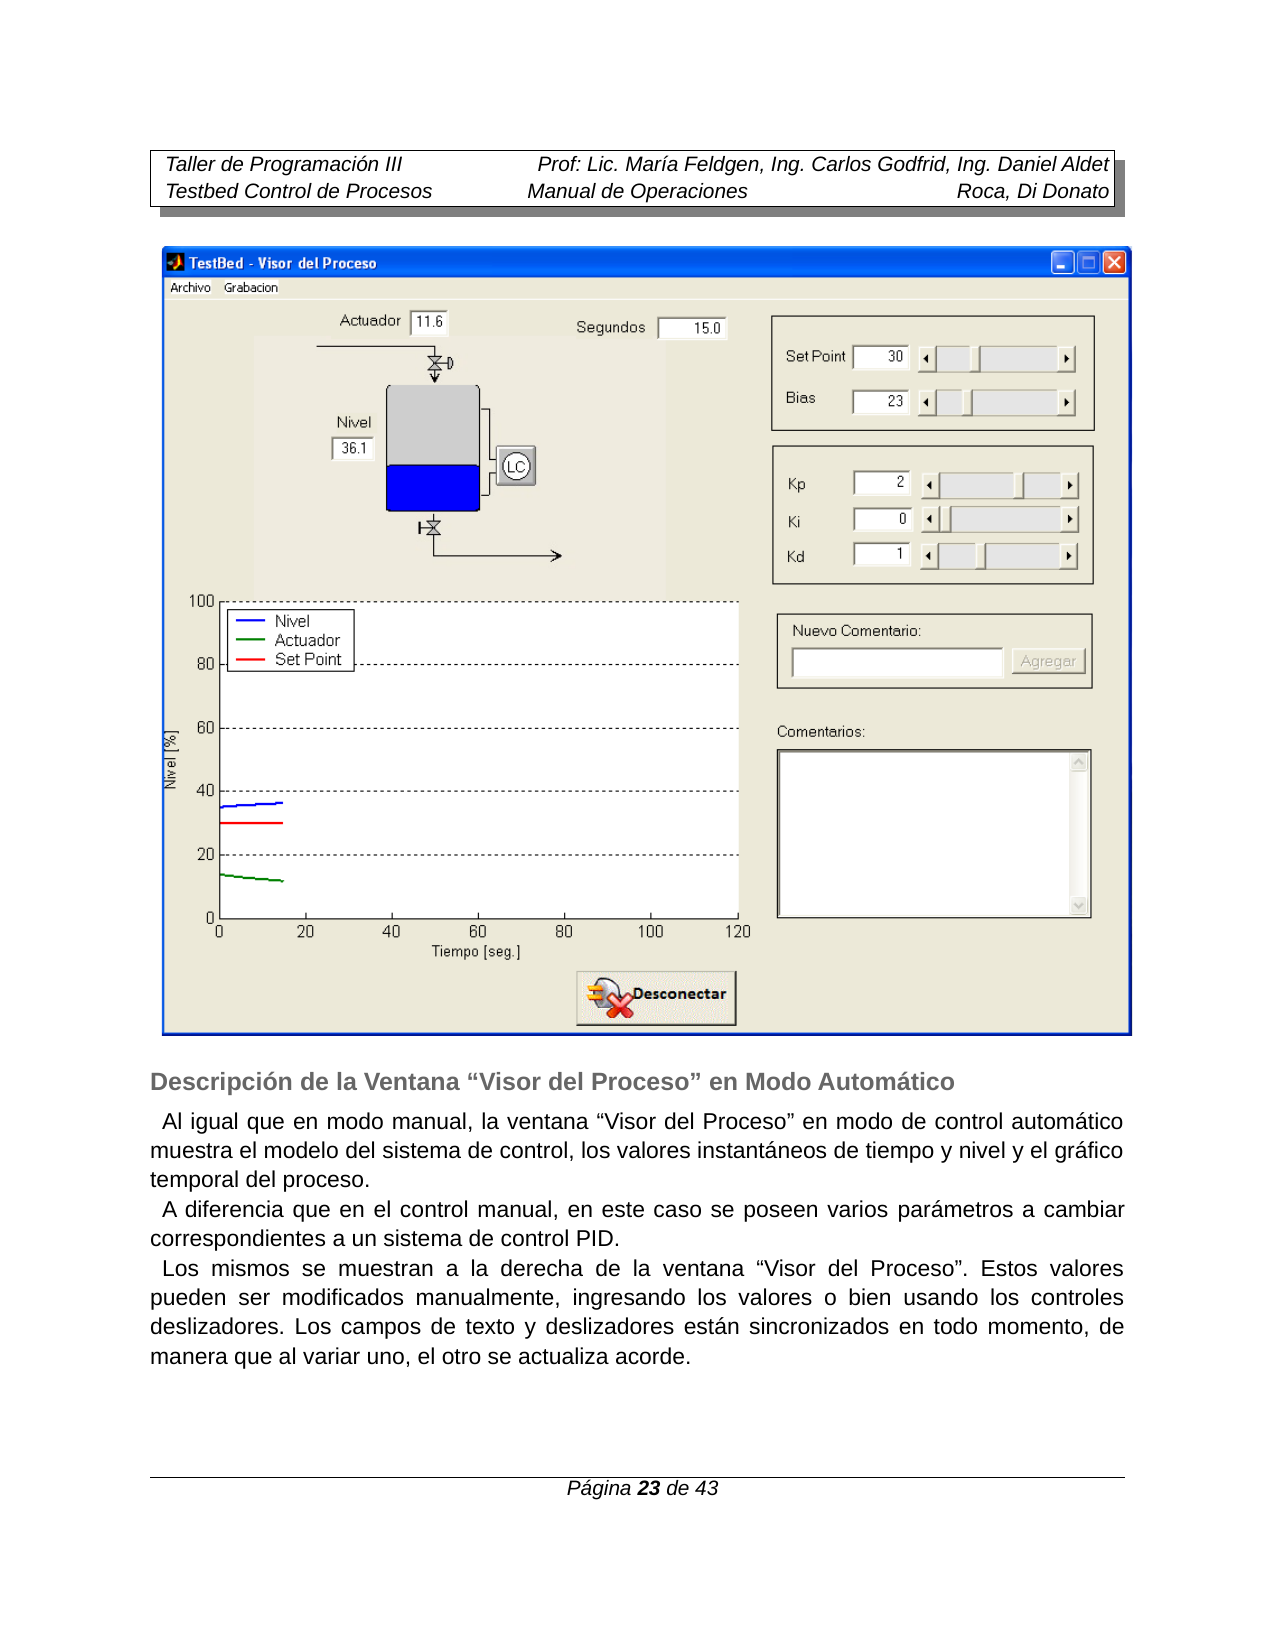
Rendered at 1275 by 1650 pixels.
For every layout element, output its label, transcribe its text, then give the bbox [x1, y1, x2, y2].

text Al igual que en modo manual, la ventana “Visor del Proceso” en modo de control automático muestra el modelo del sistema de control, los valores instantáneos de tiempo y nivel y el gráfico temporal del proceso. [150, 1108, 1125, 1193]
text Los mismos se muestran a la derecha de la ventana “Visor del Proceso”. Estos valores pueden ser modificados manualmente, ingresando los valores o bien usando los controles deslizadores. Los campos de texto y deslizadores están sincronizados en todo momento, de manera que al variar uno, el otro se actualiza acorde. [150, 1255, 1125, 1369]
subtitle Descripción de la Ventana “Visor del Proceso” en Modo Automático [150, 1068, 1125, 1096]
picture [161, 246, 1133, 1036]
text A diferencia que en el control manual, en este caso se poseen varios parámetros a cambiar correspondientes a un sistema de control PID. [150, 1197, 1125, 1252]
